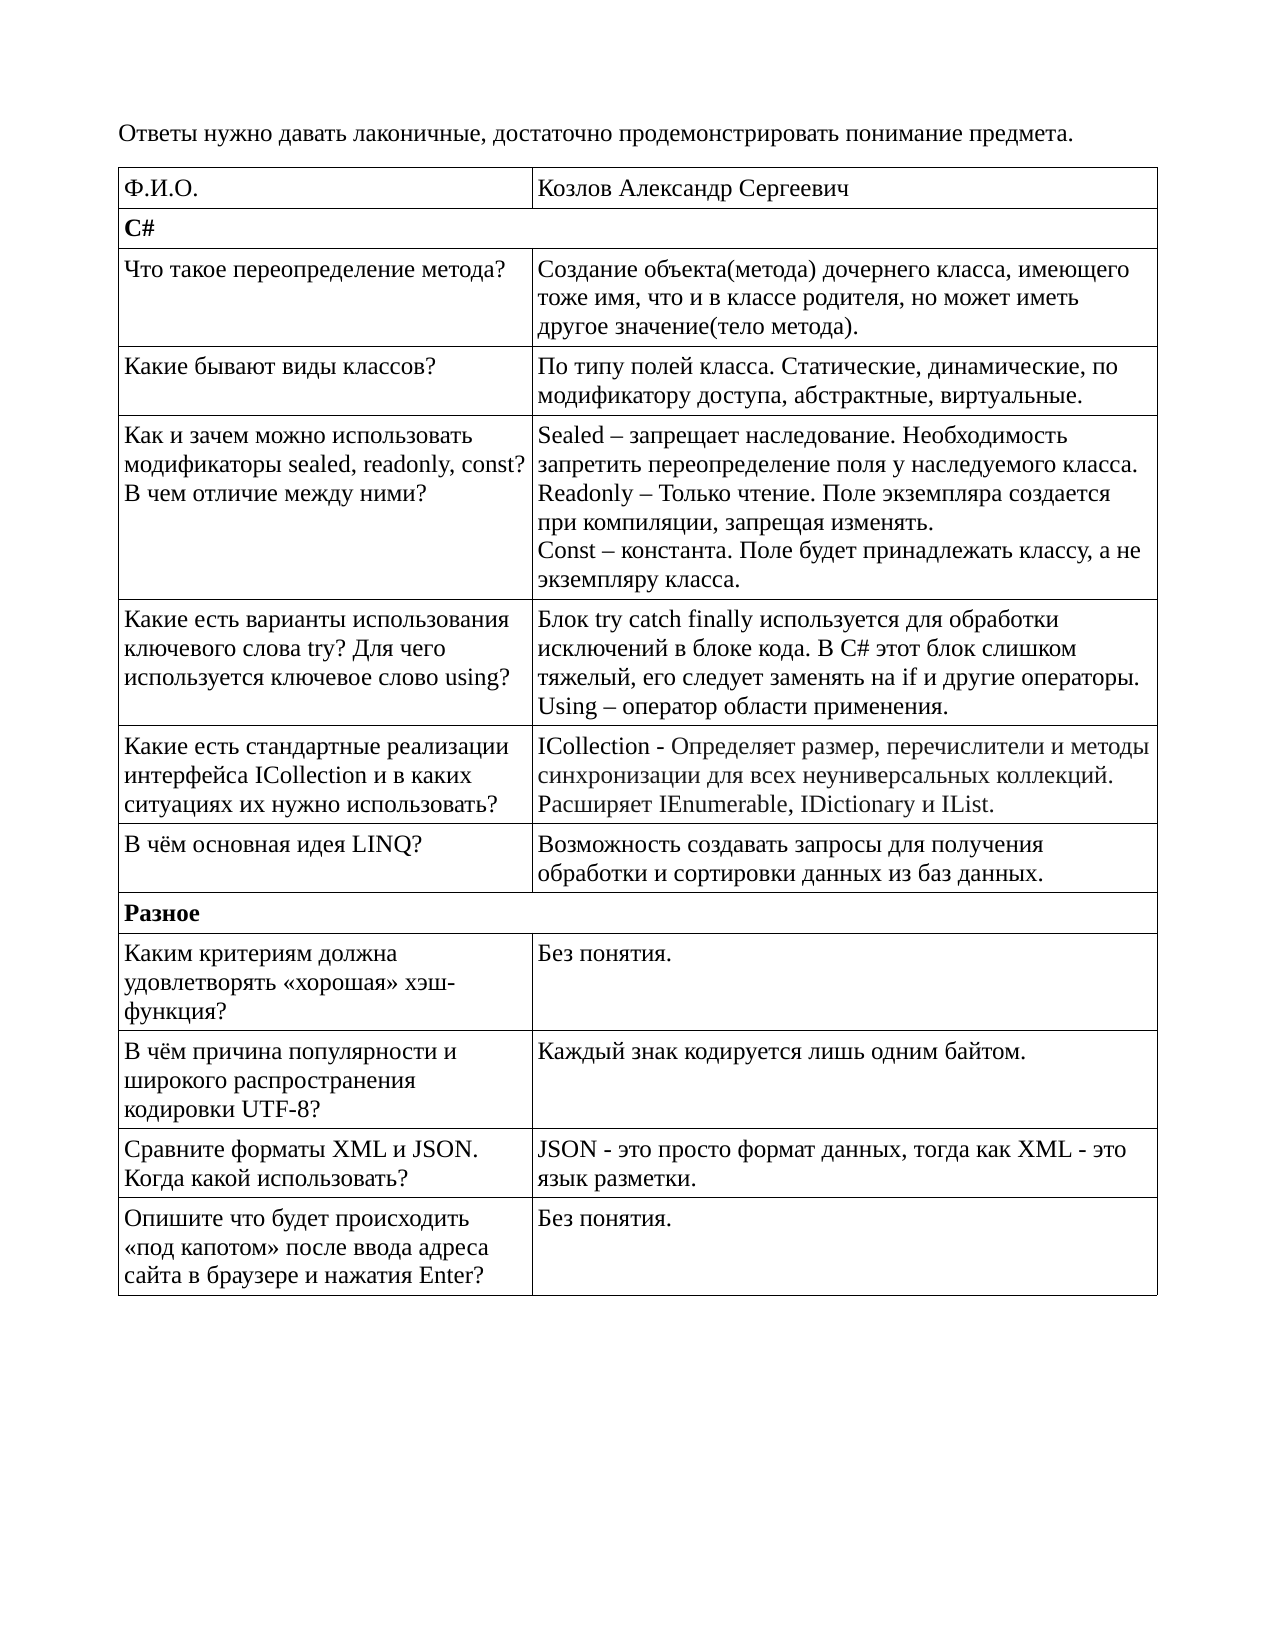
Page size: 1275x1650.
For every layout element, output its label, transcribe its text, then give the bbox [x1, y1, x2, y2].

table_header Ф.И.О. [119, 168, 532, 207]
table_header Козлов Александр Сергеевич [533, 168, 1157, 207]
table_cell C# [119, 209, 1157, 248]
table_cell Каждый знак кодируется лишь одним байтом. [533, 1031, 1157, 1128]
table_cell Что такое переопределение метода? [119, 249, 532, 346]
table_cell ICollection - Определяет размер, перечислители и методы синхронизации для всех неуниверсальных коллекций. Расширяет IEnumerable, IDictionary и IList. [533, 726, 1157, 823]
table_cell Какие есть варианты использования ключевого слова try? Для чего используется ключевое слово using? [119, 600, 532, 725]
table_cell JSON - это просто формат данных, тогда как XML - это язык разметки. [533, 1129, 1157, 1197]
table_cell В чём причина популярности и широкого распространения кодировки UTF-8? [119, 1031, 532, 1128]
table_cell Как и зачем можно использовать модификаторы sealed, readonly, const? В чем отличие между ними? [119, 416, 532, 599]
table_cell В чём основная идея LINQ? [119, 824, 532, 892]
table_cell Без понятия. [533, 1198, 1157, 1295]
table_cell Сравните форматы XML и JSON. Когда какой использовать? [119, 1129, 532, 1197]
table_cell Какие бывают виды классов? [119, 347, 532, 415]
table_cell Возможность создавать запросы для получения обработки и сортировки данных из баз данных. [533, 824, 1157, 892]
table_cell Sealed – запрещает наследование. Необходимость запретить переопределение поля у наследуемого класса. Readonly – Только чтение. Поле экземпляра создается при компиляции, запрещая изменять. Const – константа. Поле будет принадлежать классу, а не экземпляру класса. [533, 416, 1157, 599]
table_cell Блок try catch finally используется для обработки исключений в блоке кода. В С# этот блок слишком тяжелый, его следует заменять на if и другие операторы. Using – оператор области применения. [533, 600, 1157, 725]
table_cell По типу полей класса. Статические, динамические, по модификатору доступа, абстрактные, виртуальные. [533, 347, 1157, 415]
text Ответы нужно давать лаконичные, достаточно продемонстрировать понимание предмета. [118, 118, 1157, 147]
table_cell Без понятия. [533, 934, 1157, 1030]
table_cell Разное [119, 893, 1157, 932]
table_cell Опишите что будет происходить «под капотом» после ввода адреса сайта в браузере и нажатия Enter? [119, 1198, 532, 1295]
table_cell Какие есть стандартные реализации интерфейса ICollection и в каких ситуациях их нужно использовать? [119, 726, 532, 823]
table_cell Каким критериям должна удовлетворять «хорошая» хэш-функция? [119, 934, 532, 1030]
table_cell Создание объекта(метода) дочернего класса, имеющего тоже имя, что и в классе родителя, но может иметь другое значение(тело метода). [533, 249, 1157, 346]
